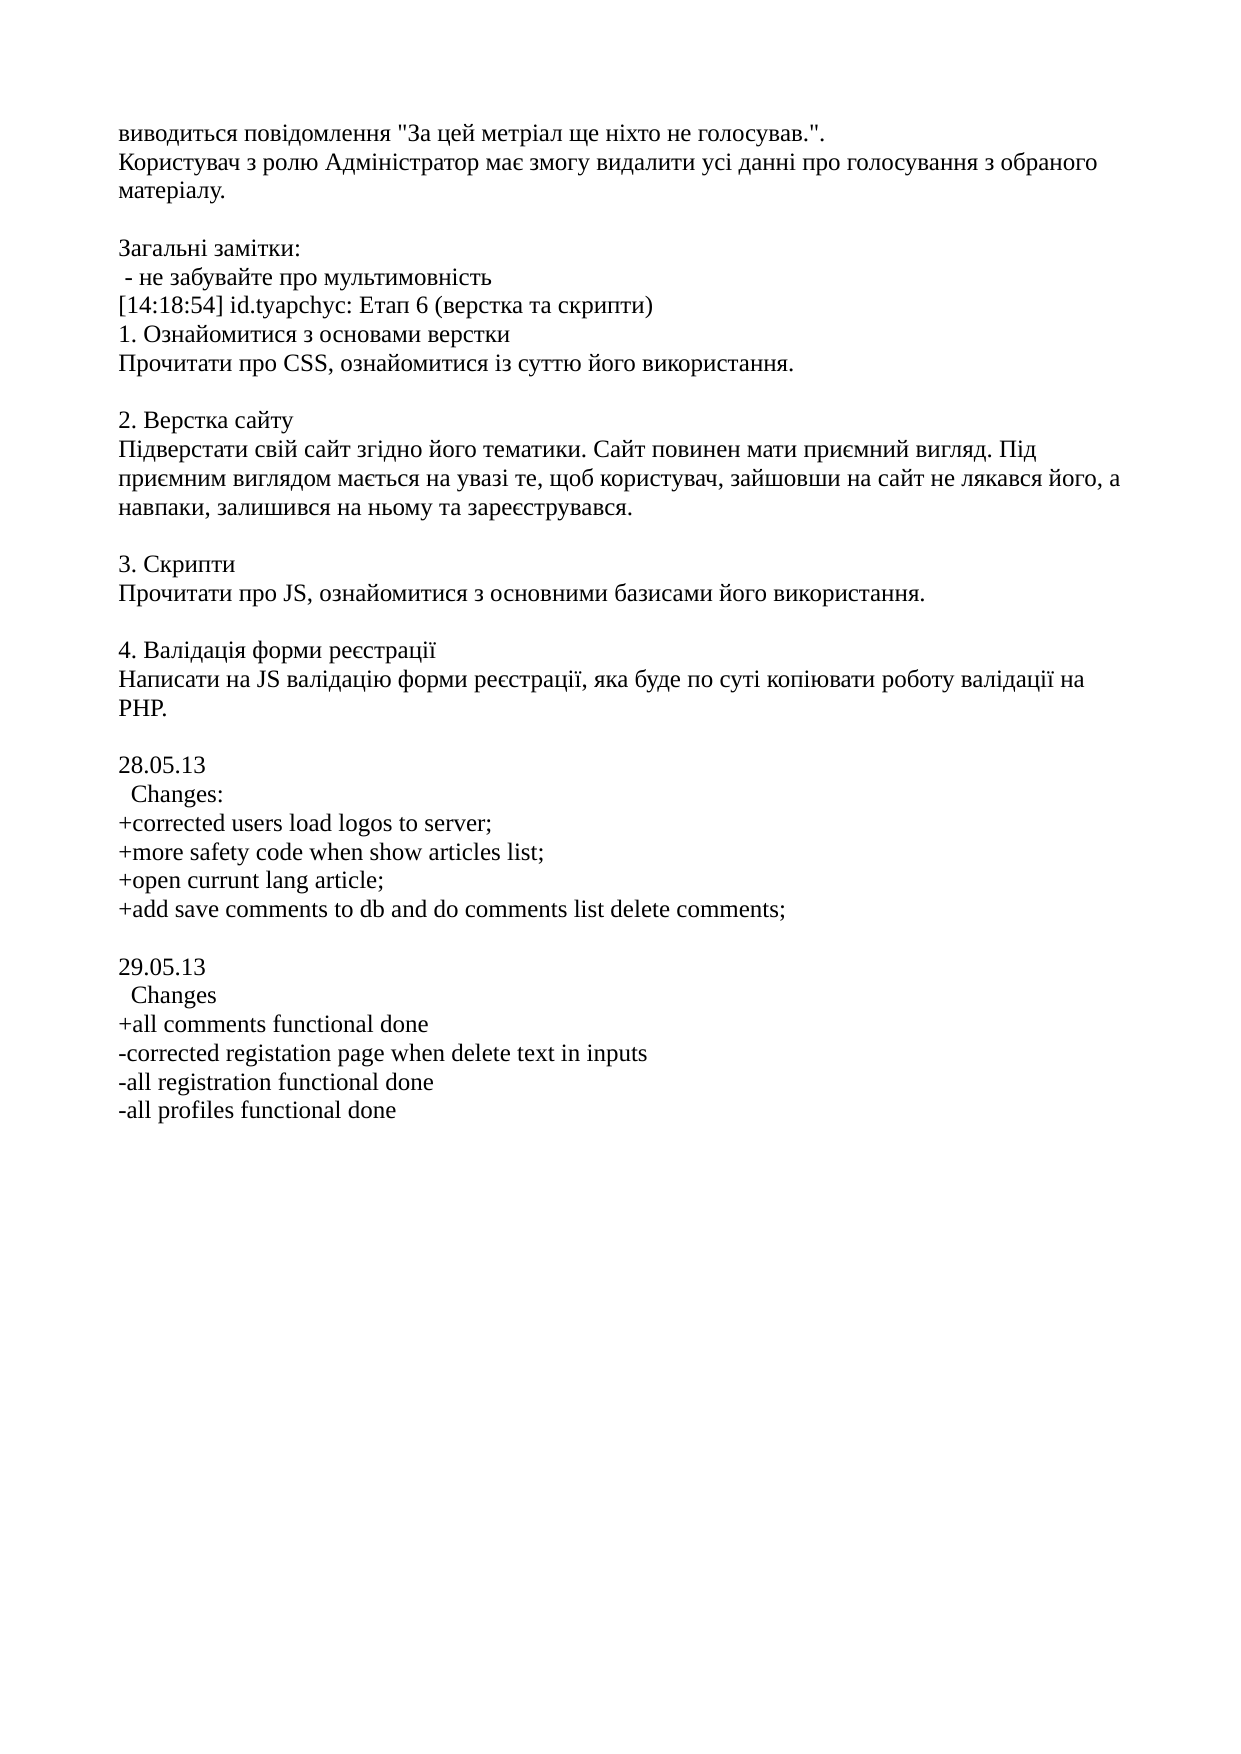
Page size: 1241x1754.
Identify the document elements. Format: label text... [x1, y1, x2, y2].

text 28.05.13 [118, 751, 1122, 779]
text +more safety code when show articles list; [118, 837, 1122, 866]
text +open currunt lang article; [118, 866, 1122, 894]
text Написати на JS валідацію форми реєстрації, яка буде по суті копіювати роботу валідації на PHP. [118, 664, 1122, 722]
text Загальні замітки: [118, 233, 1122, 262]
text +all comments functional done [118, 1009, 1122, 1038]
text 1. Ознайомитися з основами верстки [118, 319, 1122, 348]
text -all registration functional done [118, 1067, 1122, 1096]
text Changes: [118, 779, 1122, 808]
text -corrected registation page when delete text in inputs [118, 1038, 1122, 1067]
text +add save comments to db and do comments list delete comments; [118, 894, 1122, 923]
text 4. Валідація форми реєстрації [118, 636, 1122, 664]
text Прочитати про JS, ознайомитися з основними базисами його використання. [118, 578, 1122, 607]
text +corrected users load logos to server; [118, 808, 1122, 837]
text 2. Верстка сайту [118, 406, 1122, 434]
text Користувач з ролю Адміністратор має змогу видалити усі данні про голосування з обраного матеріалу. [118, 147, 1122, 204]
text Підверстати свій сайт згідно його тематики. Сайт повинен мати приємний вигляд. Під приємним виглядом мається на увазі те, щоб користувач, зайшовши на сайт не лякався його, а навпаки, залишився на ньому та зареєструвався. [118, 434, 1122, 521]
text Changes [118, 981, 1122, 1009]
text Прочитати про CSS, ознайомитися із суттю його використання. [118, 348, 1122, 377]
text [14:18:54] id.tyapchyc: Етап 6 (верстка та скрипти) [118, 291, 1122, 319]
text -all profiles functional done [118, 1096, 1122, 1124]
text 29.05.13 [118, 952, 1122, 981]
text виводиться повідомлення "За цей метріал ще ніхто не голосував.". [118, 118, 1122, 147]
text - не забувайте про мультимовність [118, 262, 1122, 291]
text 3. Скрипти [118, 549, 1122, 578]
